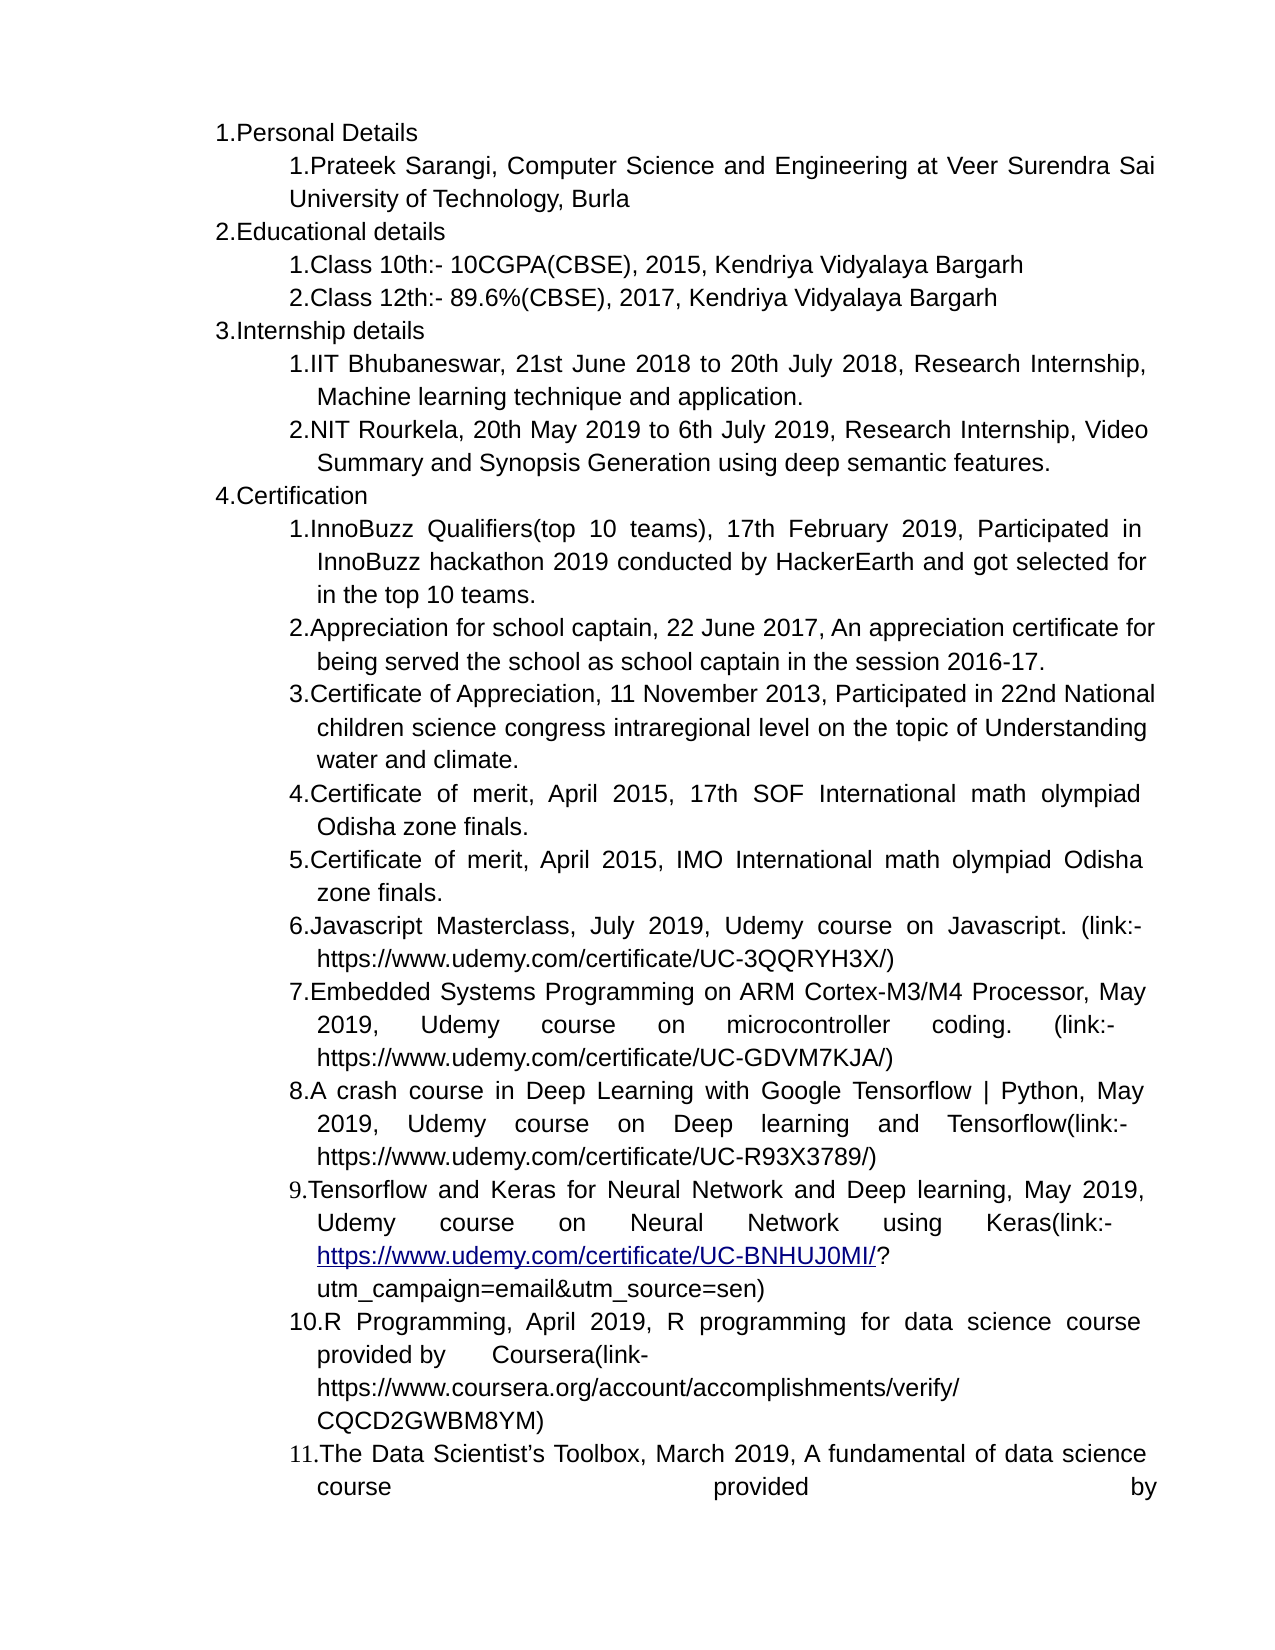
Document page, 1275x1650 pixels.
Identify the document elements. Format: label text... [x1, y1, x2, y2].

list Appreciation for school captain, 22 June 2017, An appreciation certificate for being served the school as school captain in the session 2016-17. [142, 613, 1157, 675]
list Tensorflow and Keras for Neural Network and Deep learning, May 2019, Udemy course on Neural Network using Keras(link:- https://www.udemy.com/certificate/UC-BNHUJ0MI/? utm_campaign=email&utm_source=sen) [142, 1175, 1157, 1303]
list NIT Rourkela, 20th May 2019 to 6th July 2019, Research Internship, Video Summary and Synopsis Generation using deep semantic features. [142, 415, 1157, 477]
list Certificate of merit, April 2015, IMO International math olympiad Odisha zone finals. [142, 844, 1157, 906]
list R Programming, April 2019, R programming for data science course provided by Coursera(link- https://www.coursera.org/account/accomplishments/verify/ CQCD2GWBM8YM) [142, 1307, 1157, 1435]
list Internship details [142, 316, 1157, 345]
list IIT Bhubaneswar, 21st June 2018 to 20th July 2018, Research Internship, Machine learning technique and application. [142, 349, 1157, 411]
list Class 10th:- 10CGPA(CBSE), 2015, Kendriya Vidyalaya Bargarh [142, 250, 1157, 279]
list Embedded Systems Programming on ARM Cortex-M3/M4 Processor, May 2019, Udemy course on microcontroller coding. (link:- https://www.udemy.com/certificate/UC-GDVM7KJA/) [142, 977, 1157, 1071]
list A crash course in Deep Learning with Google Tensorflow | Python, May 2019, Udemy course on Deep learning and Tensorflow(link:- https://www.udemy.com/certificate/UC-R93X3789/) [142, 1076, 1157, 1171]
list Certificate of merit, April 2015, 17th SOF International math olympiad Odisha zone finals. [142, 778, 1157, 840]
list Javascript Masterclass, July 2019, Udemy course on Javascript. (link:- https://www.udemy.com/certificate/UC-3QQRYH3X/) [142, 911, 1157, 972]
list Certificate of Appreciation, 11 November 2013, Participated in 22nd National children science congress intraregional level on the topic of Understanding water and climate. [142, 679, 1157, 774]
list Prateek Sarangi, Computer Science and Engineering at Veer Surendra Sai University of Technology, Burla [142, 151, 1157, 213]
list Educational details [142, 217, 1157, 246]
list Personal Details [142, 118, 1157, 147]
list Certification [142, 481, 1157, 510]
list InnoBuzz Qualifiers(top 10 teams), 17th February 2019, Participated in InnoBuzz hackathon 2019 conducted by HackerEarth and got selected for in the top 10 teams. [142, 514, 1157, 609]
list The Data Scientist’s Toolbox, March 2019, A fundamental of data science course provided by [142, 1439, 1157, 1501]
list Class 12th:- 89.6%(CBSE), 2017, Kendriya Vidyalaya Bargarh [142, 283, 1157, 312]
